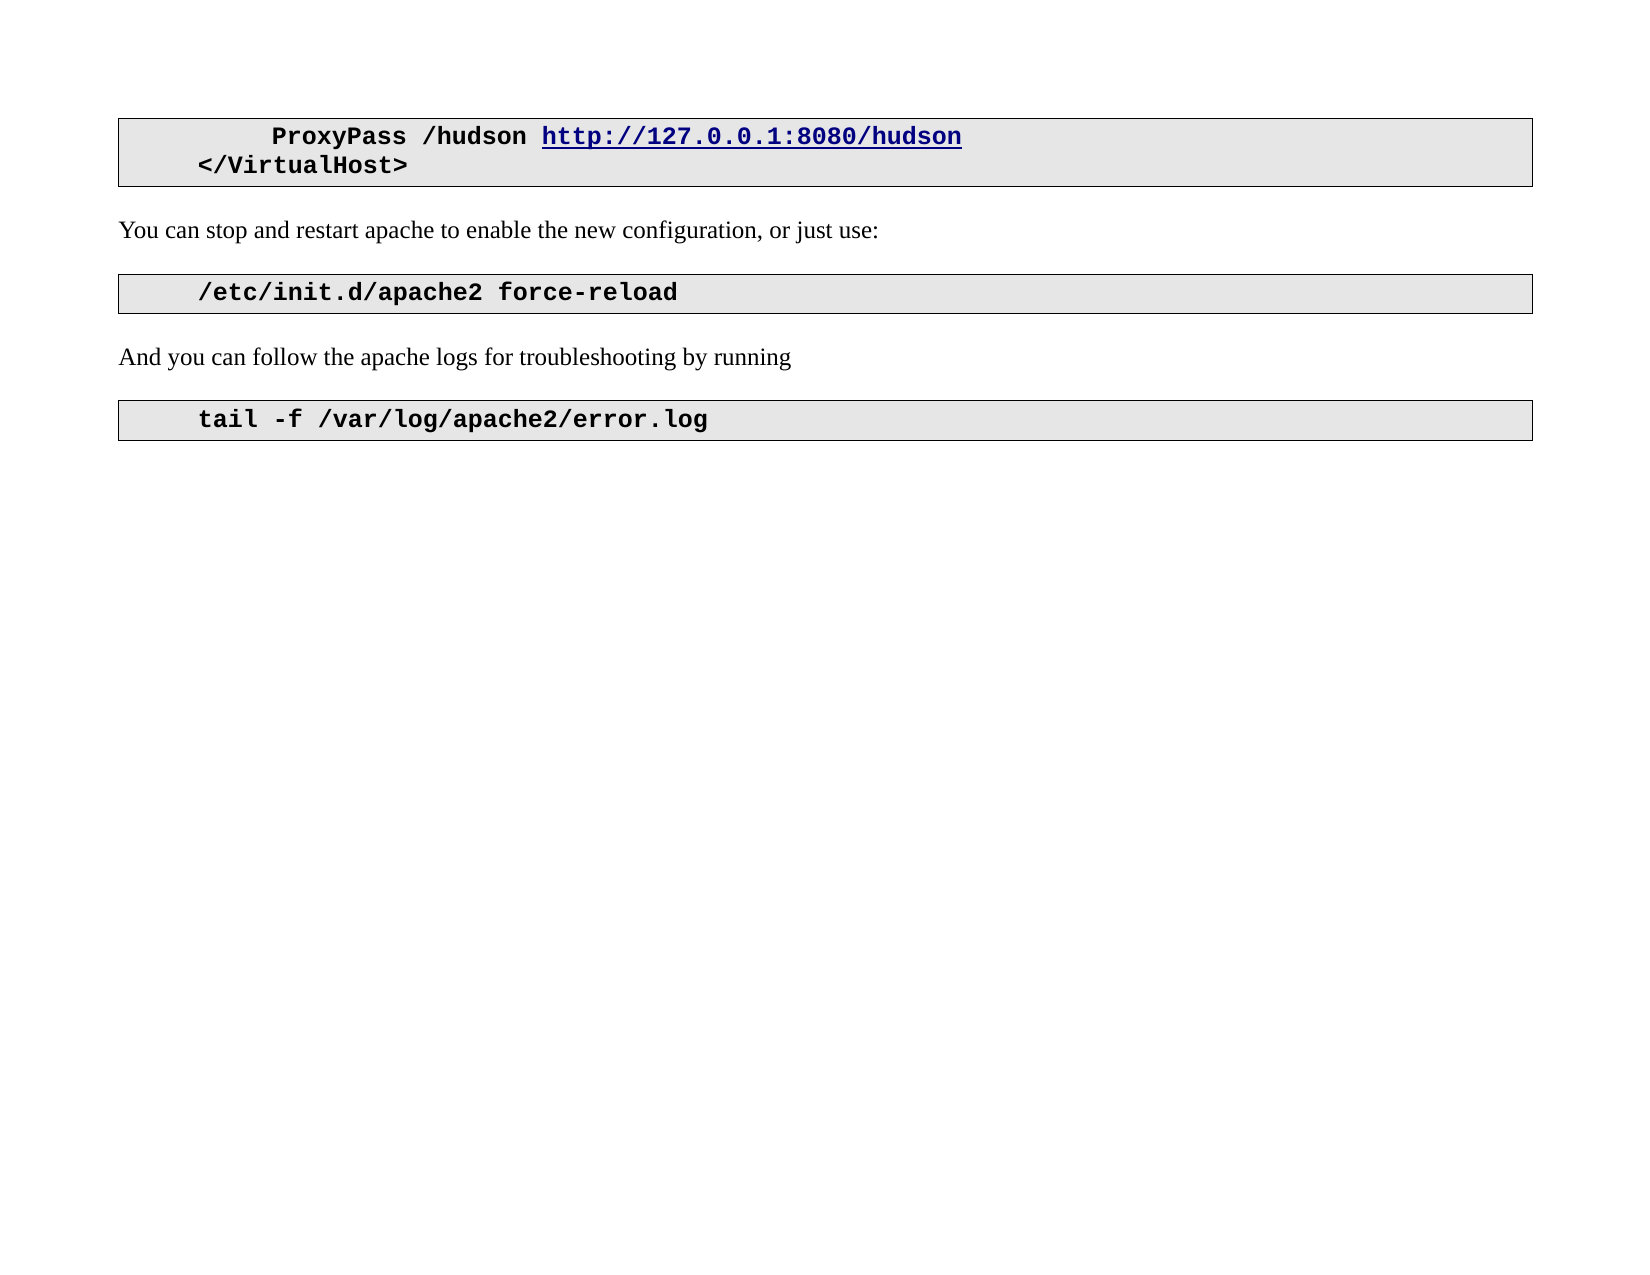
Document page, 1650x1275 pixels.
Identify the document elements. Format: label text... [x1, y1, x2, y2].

text And you can follow the apache logs for troubleshooting by running [118, 342, 1532, 371]
table_header tail -f /var/log/apache2/error.log [119, 401, 1532, 440]
text You can stop and restart apache to enable the new configuration, or just use: [118, 187, 1532, 244]
table_header /etc/init.d/apache2 force-reload [119, 275, 1532, 313]
table_header ProxyPass /hudson http://127.0.0.1:8080/hudson </VirtualHost> [119, 119, 1532, 186]
